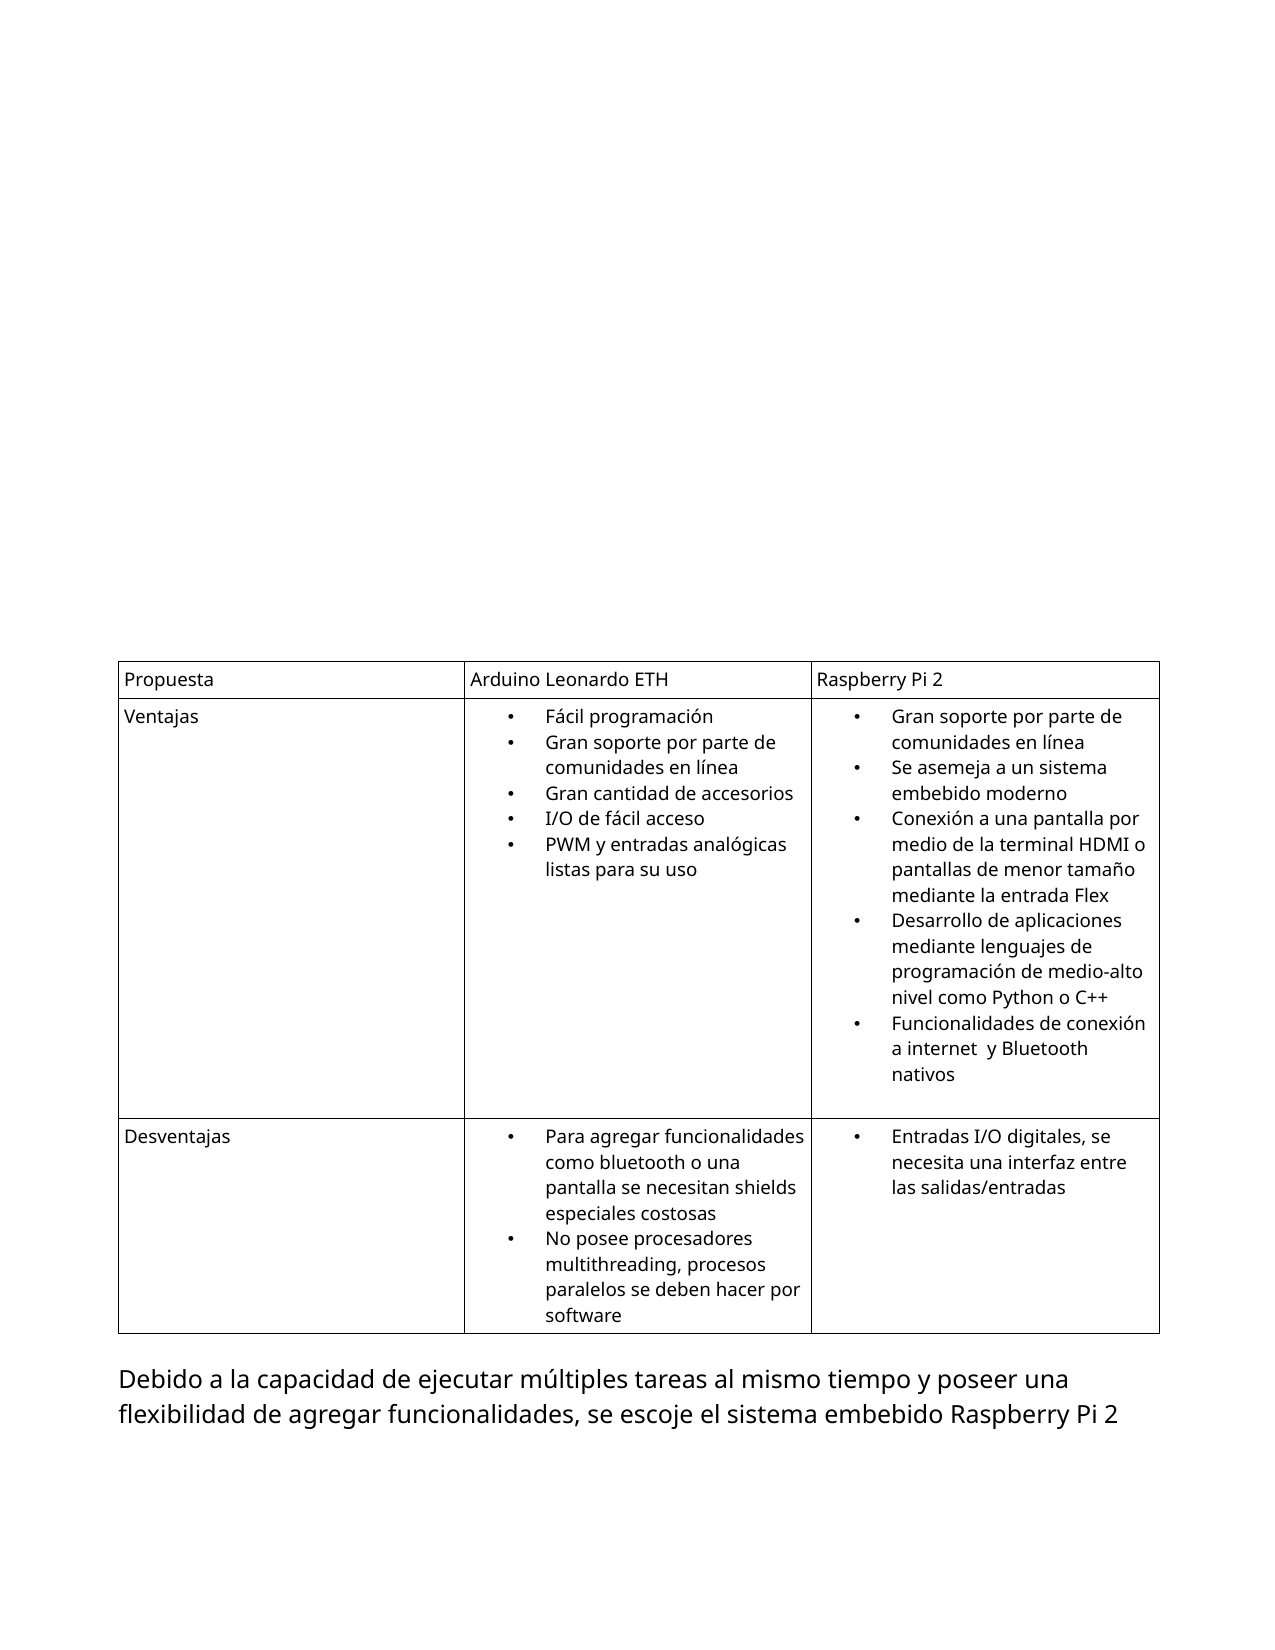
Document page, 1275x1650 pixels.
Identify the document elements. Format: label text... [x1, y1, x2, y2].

table_cell Gran soporte por parte de comunidades en línea Se asemeja a un sistema embebido moderno Conexión a una pantalla por medio de la terminal HDMI o pantallas de menor tamaño mediante la entrada Flex Desarrollo de aplicaciones mediante lenguajes de programación de medio-alto nivel como Python o C++ Funcionalidades de conexión a internet y Bluetooth nativos [812, 699, 1159, 1118]
table_cell Desventajas [119, 1119, 464, 1333]
table_header Propuesta [119, 662, 464, 698]
table_cell Fácil programación Gran soporte por parte de comunidades en línea Gran cantidad de accesorios I/O de fácil acceso PWM y entradas analógicas listas para su uso [465, 699, 811, 1118]
table_header Arduino Leonardo ETH [465, 662, 811, 698]
table_cell Entradas I/O digitales, se necesita una interfaz entre las salidas/entradas [812, 1119, 1159, 1333]
table_cell Ventajas [119, 699, 464, 1118]
text Debido a la capacidad de ejecutar múltiples tareas al mismo tiempo y poseer una flexibilidad de agregar funcionalidades, se escoje el sistema embebido Raspberry Pi 2 [118, 1362, 1157, 1430]
table_header Raspberry Pi 2 [812, 662, 1159, 698]
table_cell Para agregar funcionalidades como bluetooth o una pantalla se necesitan shields especiales costosas No posee procesadores multithreading, procesos paralelos se deben hacer por software [465, 1119, 811, 1333]
